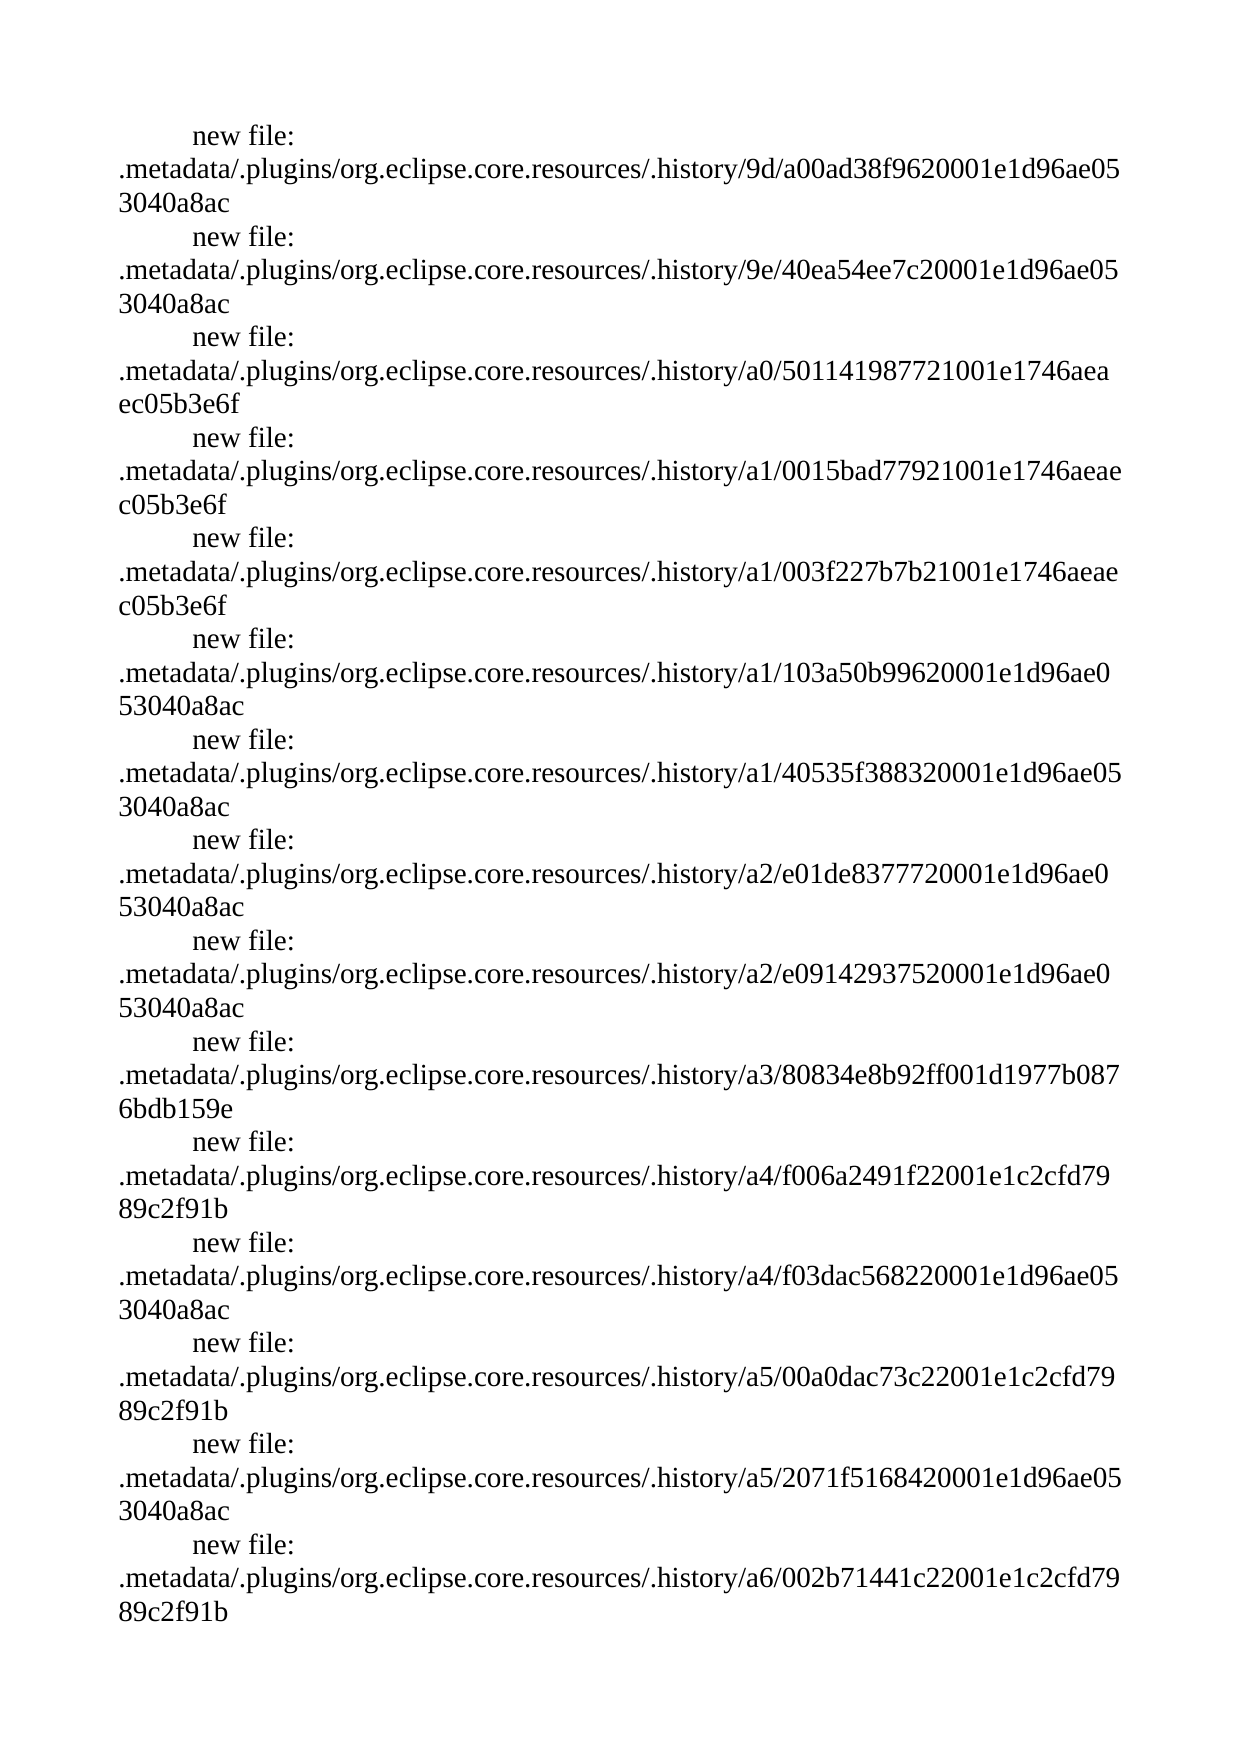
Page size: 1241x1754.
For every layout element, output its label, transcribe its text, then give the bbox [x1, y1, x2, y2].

text new file: .metadata/.plugins/org.eclipse.core.resources/.history/a1/103a50b99620001e1d96ae053040a8ac [118, 621, 1122, 722]
text new file: .metadata/.plugins/org.eclipse.core.resources/.history/a3/80834e8b92ff001d1977b0876bdb159e [118, 1024, 1122, 1124]
text new file: .metadata/.plugins/org.eclipse.core.resources/.history/a1/0015bad77921001e1746aeaec05b3e6f [118, 420, 1122, 521]
text new file: .metadata/.plugins/org.eclipse.core.resources/.history/9d/a00ad38f9620001e1d96ae053040a8ac [118, 118, 1122, 219]
text new file: .metadata/.plugins/org.eclipse.core.resources/.history/a0/501141987721001e1746aeaec05b3e6f [118, 319, 1122, 420]
text new file: .metadata/.plugins/org.eclipse.core.resources/.history/a6/002b71441c22001e1c2cfd7989c2f91b [118, 1527, 1122, 1627]
text new file: .metadata/.plugins/org.eclipse.core.resources/.history/a2/e09142937520001e1d96ae053040a8ac [118, 923, 1122, 1024]
text new file: .metadata/.plugins/org.eclipse.core.resources/.history/a4/f006a2491f22001e1c2cfd7989c2f91b [118, 1124, 1122, 1225]
text new file: .metadata/.plugins/org.eclipse.core.resources/.history/a4/f03dac568220001e1d96ae053040a8ac [118, 1225, 1122, 1326]
text new file: .metadata/.plugins/org.eclipse.core.resources/.history/a5/2071f5168420001e1d96ae053040a8ac [118, 1426, 1122, 1527]
text new file: .metadata/.plugins/org.eclipse.core.resources/.history/a2/e01de8377720001e1d96ae053040a8ac [118, 822, 1122, 923]
text new file: .metadata/.plugins/org.eclipse.core.resources/.history/a1/003f227b7b21001e1746aeaec05b3e6f [118, 521, 1122, 621]
text new file: .metadata/.plugins/org.eclipse.core.resources/.history/9e/40ea54ee7c20001e1d96ae053040a8ac [118, 219, 1122, 319]
text new file: .metadata/.plugins/org.eclipse.core.resources/.history/a5/00a0dac73c22001e1c2cfd7989c2f91b [118, 1326, 1122, 1426]
text new file: .metadata/.plugins/org.eclipse.core.resources/.history/a1/40535f388320001e1d96ae053040a8ac [118, 722, 1122, 822]
